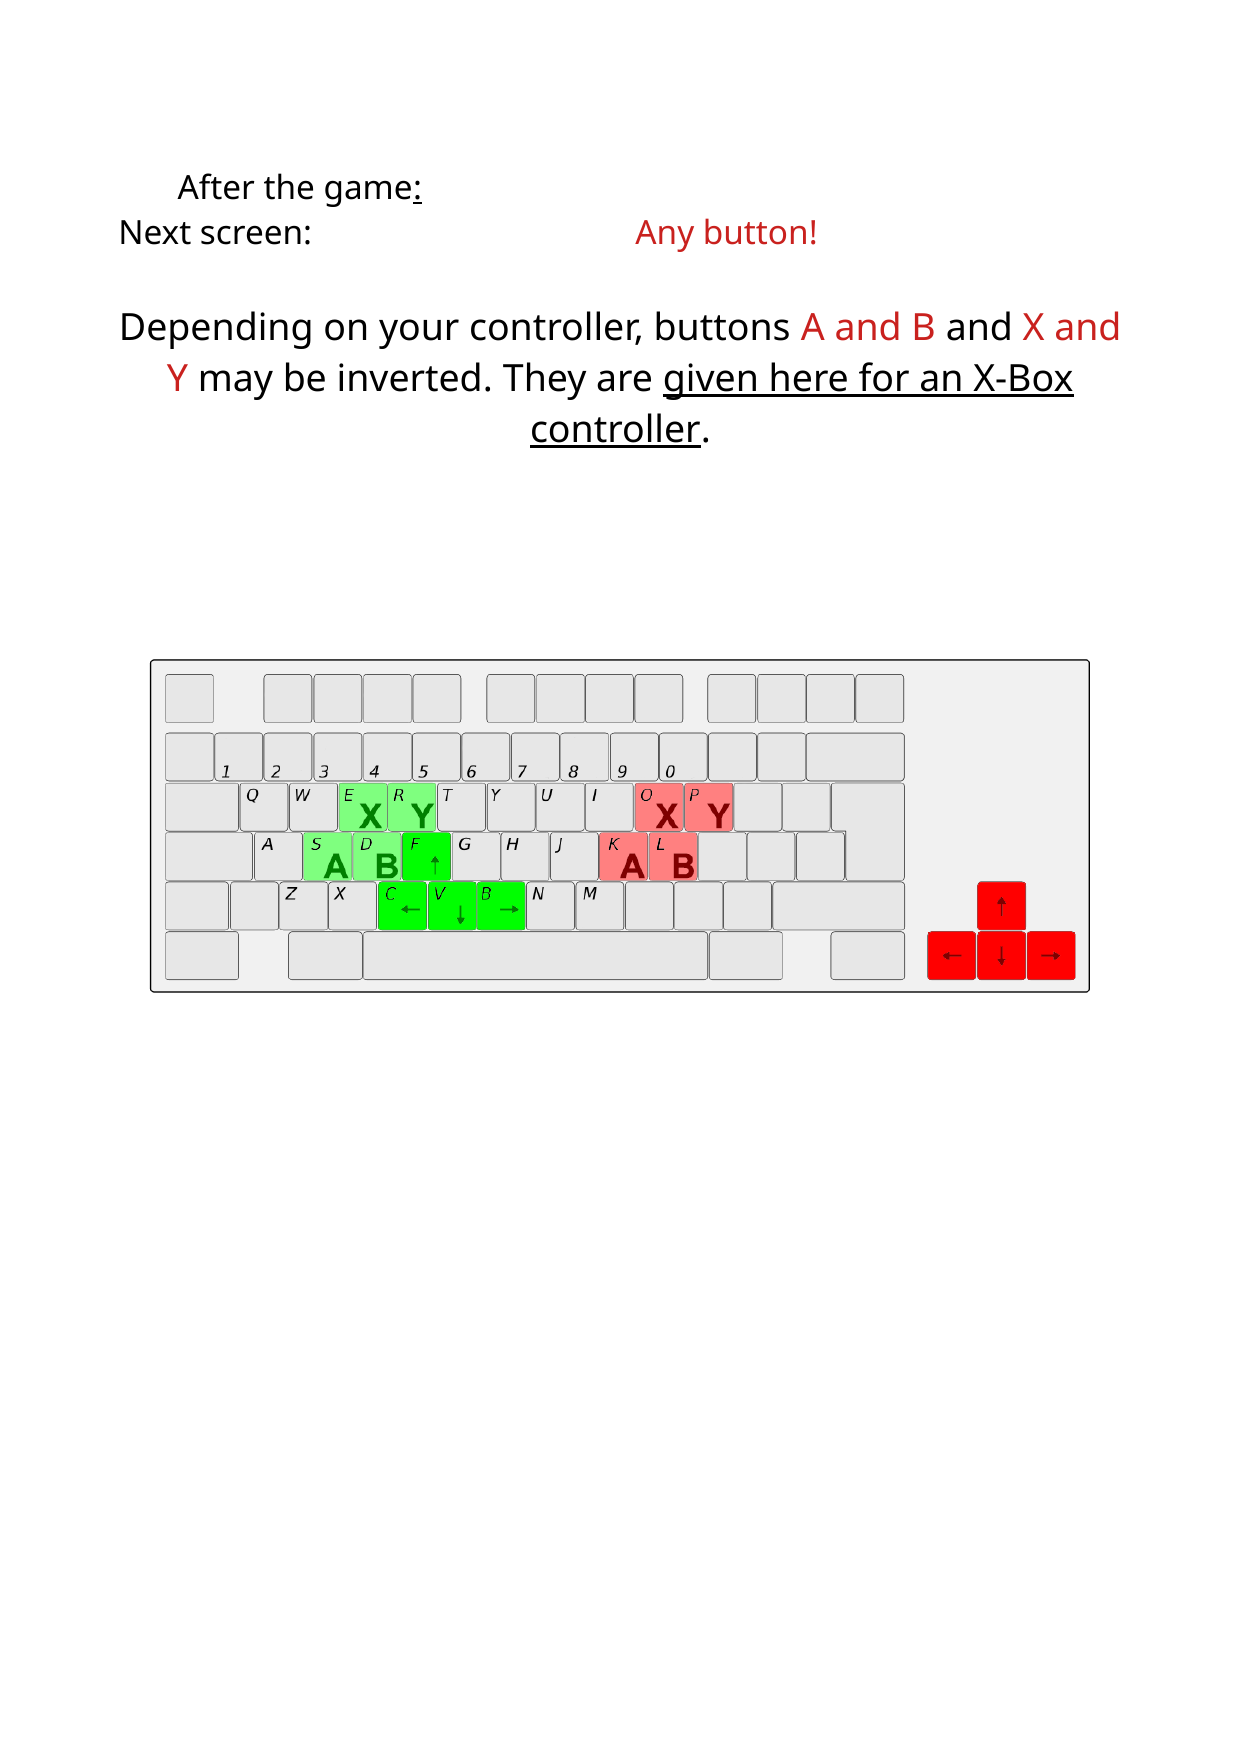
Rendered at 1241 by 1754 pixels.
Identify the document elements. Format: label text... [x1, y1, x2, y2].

picture [118, 625, 1123, 1027]
text Next screen: Any button! [118, 209, 1122, 254]
text Depending on your controller, buttons A and B and X and Y may be inverted. They are given here for an X-Box controller. [118, 300, 1122, 453]
text After the game: [118, 163, 1122, 209]
